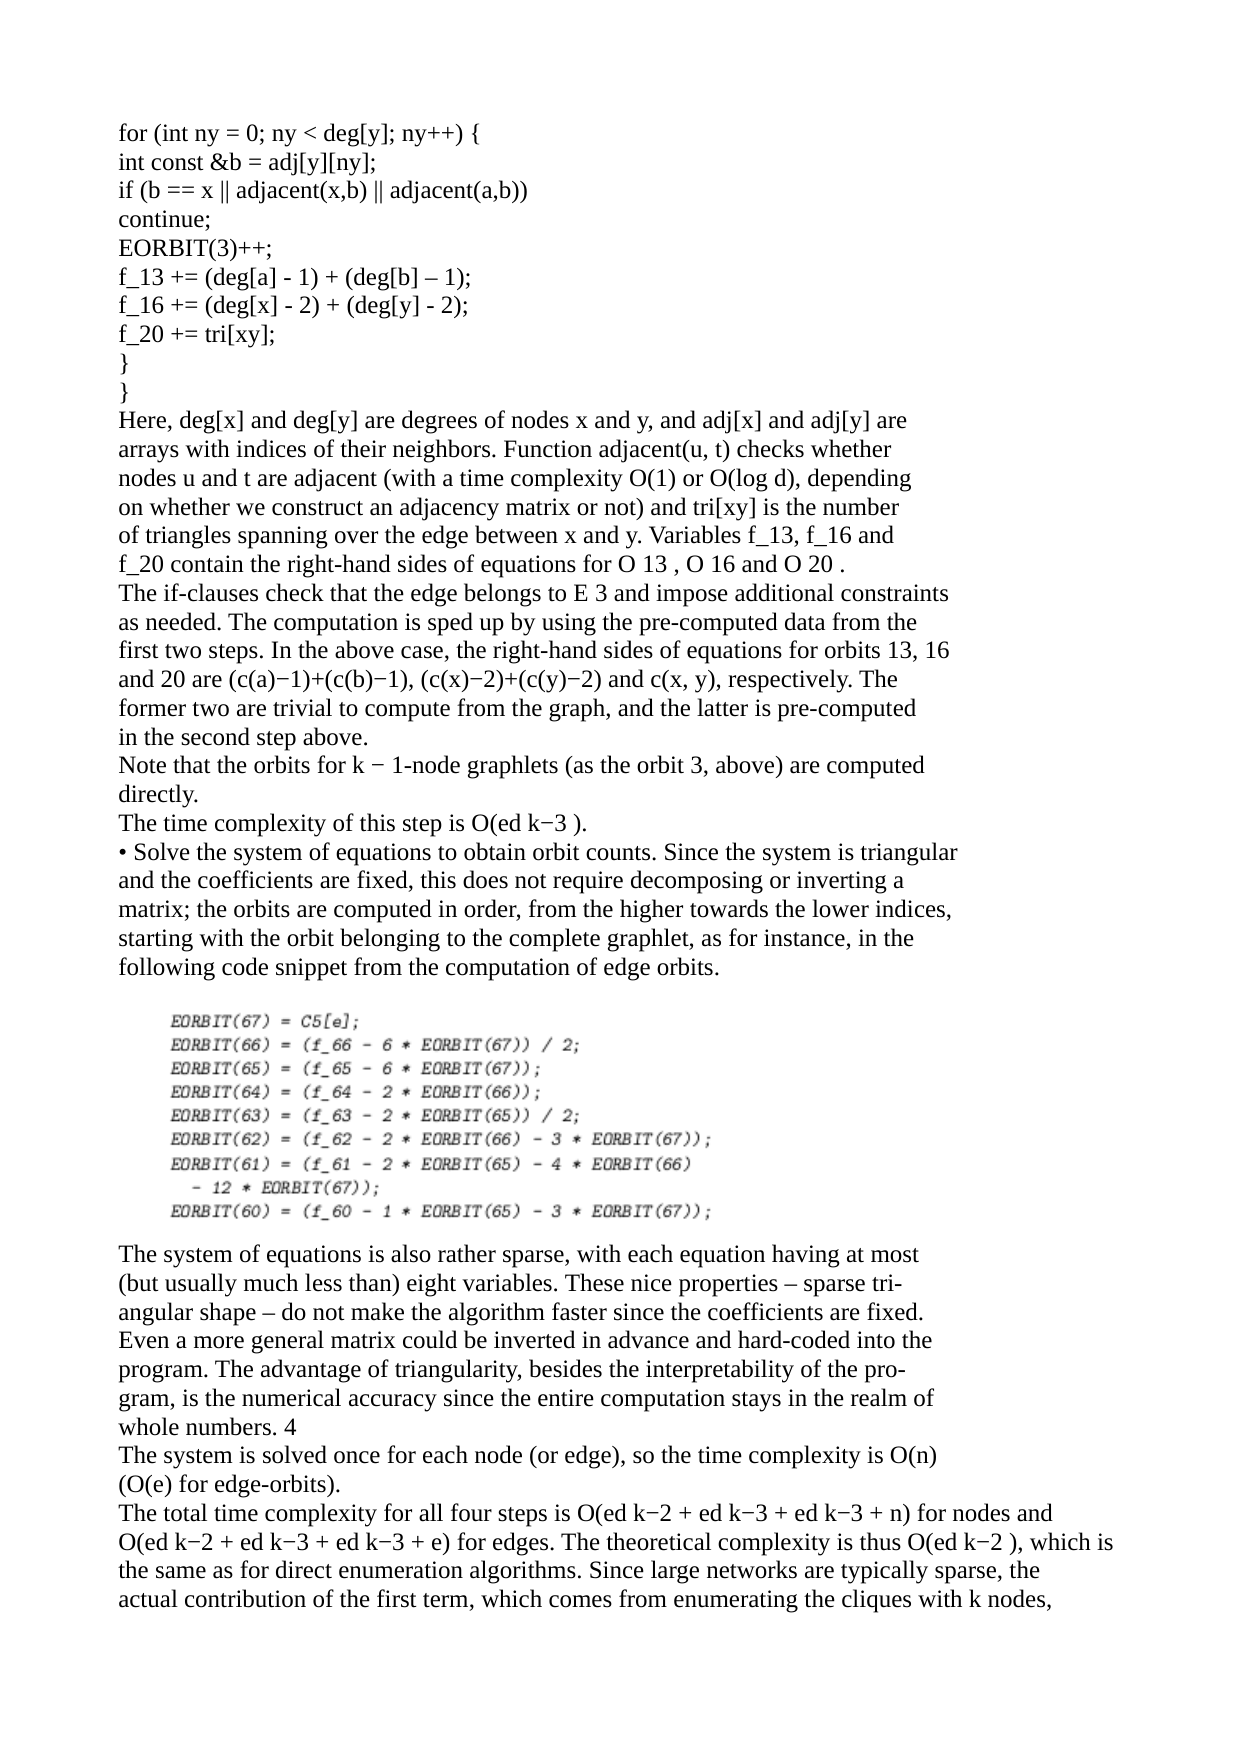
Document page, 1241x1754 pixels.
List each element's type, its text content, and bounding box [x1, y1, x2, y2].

text as needed. The computation is sped up by using the pre-computed data from the [118, 607, 1122, 636]
text EORBIT(3)++; [118, 233, 1122, 262]
text (but usually much less than) eight variables. These nice properties – sparse tri- [118, 1268, 1122, 1297]
text on whether we construct an adjacency matrix or not) and tri[xy] is the number [118, 492, 1122, 521]
text nodes u and t are adjacent (with a time complexity O(1) or O(log d), depending [118, 463, 1122, 492]
text Here, deg[x] and deg[y] are degrees of nodes x and y, and adj[x] and adj[y] are [118, 406, 1122, 434]
text f_20 += tri[xy]; [118, 319, 1122, 348]
picture [147, 1007, 759, 1233]
text int const &b = adj[y][ny]; [118, 147, 1122, 176]
text } [118, 348, 1122, 377]
text first two steps. In the above case, the right-hand sides of equations for orbits 13, 16 [118, 636, 1122, 664]
text former two are trivial to compute from the graph, and the latter is pre-computed [118, 693, 1122, 722]
text if (b == x || adjacent(x,b) || adjacent(a,b)) [118, 176, 1122, 204]
text Even a more general matrix could be inverted in advance and hard-coded into the [118, 1326, 1122, 1354]
text following code snippet from the computation of edge orbits. [118, 952, 1122, 981]
text The system is solved once for each node (or edge), so the time complexity is O(n) [118, 1441, 1122, 1469]
text starting with the orbit belonging to the complete graphlet, as for instance, in the [118, 923, 1122, 952]
text directly. [118, 779, 1122, 808]
text The system of equations is also rather sparse, with each equation having at most [118, 1239, 1122, 1268]
text Note that the orbits for k − 1-node graphlets (as the orbit 3, above) are computed [118, 751, 1122, 779]
text of triangles spanning over the edge between x and y. Variables f_13, f_16 and [118, 521, 1122, 549]
text • Solve the system of equations to obtain orbit counts. Since the system is triangular [118, 837, 1122, 866]
text O(ed k−2 + ed k−3 + ed k−3 + e) for edges. The theoretical complexity is thus O(ed k−2 ), which is [118, 1527, 1122, 1556]
text in the second step above. [118, 722, 1122, 751]
text f_16 += (deg[x] - 2) + (deg[y] - 2); [118, 291, 1122, 319]
text for (int ny = 0; ny < deg[y]; ny++) { [118, 118, 1122, 147]
text gram, is the numerical accuracy since the entire computation stays in the realm of [118, 1383, 1122, 1412]
text continue; [118, 204, 1122, 233]
text angular shape – do not make the algorithm faster since the coefficients are fixed. [118, 1297, 1122, 1326]
text The total time complexity for all four steps is O(ed k−2 + ed k−3 + ed k−3 + n) for nodes and [118, 1498, 1122, 1527]
text and 20 are (c(a)−1)+(c(b)−1), (c(x)−2)+(c(y)−2) and c(x, y), respectively. The [118, 664, 1122, 693]
text The time complexity of this step is O(ed k−3 ). [118, 808, 1122, 837]
text program. The advantage of triangularity, besides the interpretability of the pro- [118, 1354, 1122, 1383]
text matrix; the orbits are computed in order, from the higher towards the lower indices, [118, 894, 1122, 923]
text the same as for direct enumeration algorithms. Since large networks are typically sparse, the [118, 1556, 1122, 1584]
text f_20 contain the right-hand sides of equations for O 13 , O 16 and O 20 . [118, 549, 1122, 578]
text } [118, 377, 1122, 406]
text actual contribution of the first term, which comes from enumerating the cliques with k nodes, [118, 1584, 1122, 1613]
text f_13 += (deg[a] - 1) + (deg[b] – 1); [118, 262, 1122, 291]
text whole numbers. 4 [118, 1412, 1122, 1441]
text arrays with indices of their neighbors. Function adjacent(u, t) checks whether [118, 434, 1122, 463]
text The if-clauses check that the edge belongs to E 3 and impose additional constraints [118, 578, 1122, 607]
text (O(e) for edge-orbits). [118, 1469, 1122, 1498]
text and the coefficients are fixed, this does not require decomposing or inverting a [118, 866, 1122, 894]
